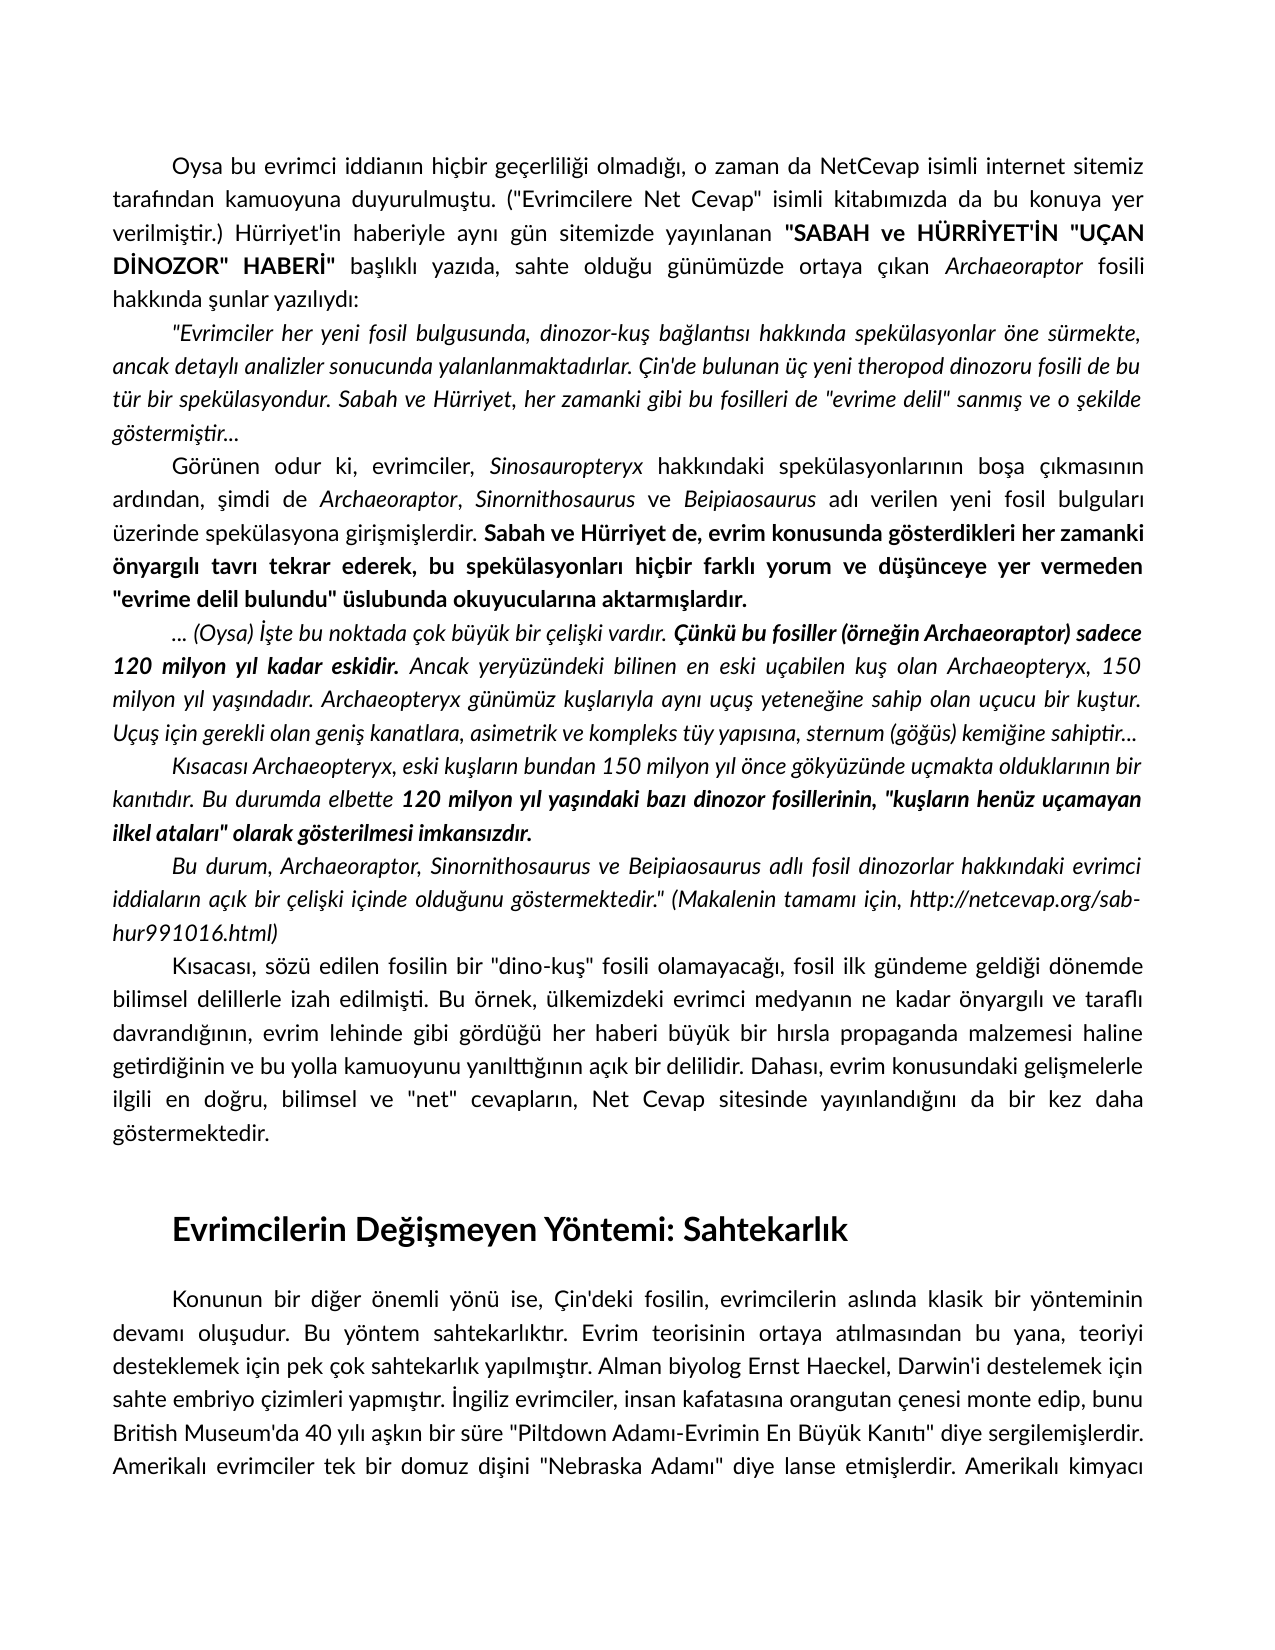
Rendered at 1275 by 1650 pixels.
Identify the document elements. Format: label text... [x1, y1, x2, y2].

text ... (Oysa) İşte bu noktada çok büyük bir çelişki vardır. Çünkü bu fosiller (örneğin Archaeoraptor) sadece 120 milyon yıl kadar eskidir. Ancak yeryüzündeki bilinen en eski uçabilen kuş olan Archaeopteryx, 150 milyon yıl yaşındadır. Archaeopteryx günümüz kuşlarıyla aynı uçuş yeteneğine sahip olan uçucu bir kuştur. Uçuş için gerekli olan geniş kanatlara, asimetrik ve kompleks tüy yapısına, sternum (göğüs) kemiğine sahiptir... [112, 614, 1145, 748]
text "Evrimciler her yeni fosil bulgusunda, dinozor-kuş bağlantısı hakkında spekülasyonlar öne sürmekte, ancak detaylı analizler sonucunda yalanlanmaktadırlar. Çin'de bulunan üç yeni theropod dinozoru fosili de bu tür bir spekülasyondur. Sabah ve Hürriyet, her zamanki gibi bu fosilleri de "evrime delil" sanmış ve o şekilde göstermiştir... [112, 314, 1145, 448]
text Evrimcilerin Değişmeyen Yöntemi: Sahtekarlık [112, 1214, 1145, 1248]
text Bu durum, Archaeoraptor, Sinornithosaurus ve Beipiaosaurus adlı fosil dinozorlar hakkındaki evrimci iddiaların açık bir çelişki içinde olduğunu göstermektedir." (Makalenin tamamı için, http://netcevap.org/sab-hur991016.html) [112, 848, 1145, 948]
text Kısacası Archaeopteryx, eski kuşların bundan 150 milyon yıl önce gökyüzünde uçmakta olduklarının bir kanıtıdır. Bu durumda elbette 120 milyon yıl yaşındaki bazı dinozor fosillerinin, "kuşların henüz uçamayan ilkel ataları" olarak gösterilmesi imkansızdır. [112, 748, 1145, 848]
text Kısacası, sözü edilen fosilin bir "dino-kuş" fosili olamayacağı, fosil ilk gündeme geldiği dönemde bilimsel delillerle izah edilmişti. Bu örnek, ülkemizdeki evrimci medyanın ne kadar önyargılı ve taraflı davrandığının, evrim lehinde gibi gördüğü her haberi büyük bir hırsla propaganda malzemesi haline getirdiğinin ve bu yolla kamuoyunu yanılttığının açık bir delilidir. Dahası, evrim konusundaki gelişmelerle ilgili en doğru, bilimsel ve "net" cevapların, Net Cevap sitesinde yayınlandığını da bir kez daha göstermektedir. [112, 948, 1145, 1148]
text Görünen odur ki, evrimciler, Sinosauropteryx hakkındaki spekülasyonlarının boşa çıkmasının ardından, şimdi de Archaeoraptor, Sinornithosaurus ve Beipiaosaurus adı verilen yeni fosil bulguları üzerinde spekülasyona girişmişlerdir. Sabah ve Hürriyet de, evrim konusunda gösterdikleri her zamanki önyargılı tavrı tekrar ederek, bu spekülasyonları hiçbir farklı yorum ve düşünceye yer vermeden "evrime delil bulundu" üslubunda okuyucularına aktarmışlardır. [112, 448, 1145, 614]
text Konunun bir diğer önemli yönü ise, Çin'deki fosilin, evrimcilerin aslında klasik bir yönteminin devamı oluşudur. Bu yöntem sahtekarlıktır. Evrim teorisinin ortaya atılmasından bu yana, teoriyi desteklemek için pek çok sahtekarlık yapılmıştır. Alman biyolog Ernst Haeckel, Darwin'i destelemek için sahte embriyo çizimleri yapmıştır. İngiliz evrimciler, insan kafatasına orangutan çenesi monte edip, bunu British Museum'da 40 yılı aşkın bir süre "Piltdown Adamı-Evrimin En Büyük Kanıtı" diye sergilemişlerdir. Amerikalı evrimciler tek bir domuz dişini "Nebraska Adamı" diye lanse etmişlerdir. Amerikalı kimyacı [112, 1281, 1145, 1481]
text Oysa bu evrimci iddianın hiçbir geçerliliği olmadığı, o zaman da NetCevap isimli internet sitemiz tarafından kamuoyuna duyurulmuştu. ("Evrimcilere Net Cevap" isimli kitabımızda da bu konuya yer verilmiştir.) Hürriyet'in haberiyle aynı gün sitemizde yayınlanan "SABAH ve HÜRRİYET'İN "UÇAN DİNOZOR" HABERİ" başlıklı yazıda, sahte olduğu günümüzde ortaya çıkan Archaeoraptor fosili hakkında şunlar yazılıydı: [112, 148, 1145, 314]
